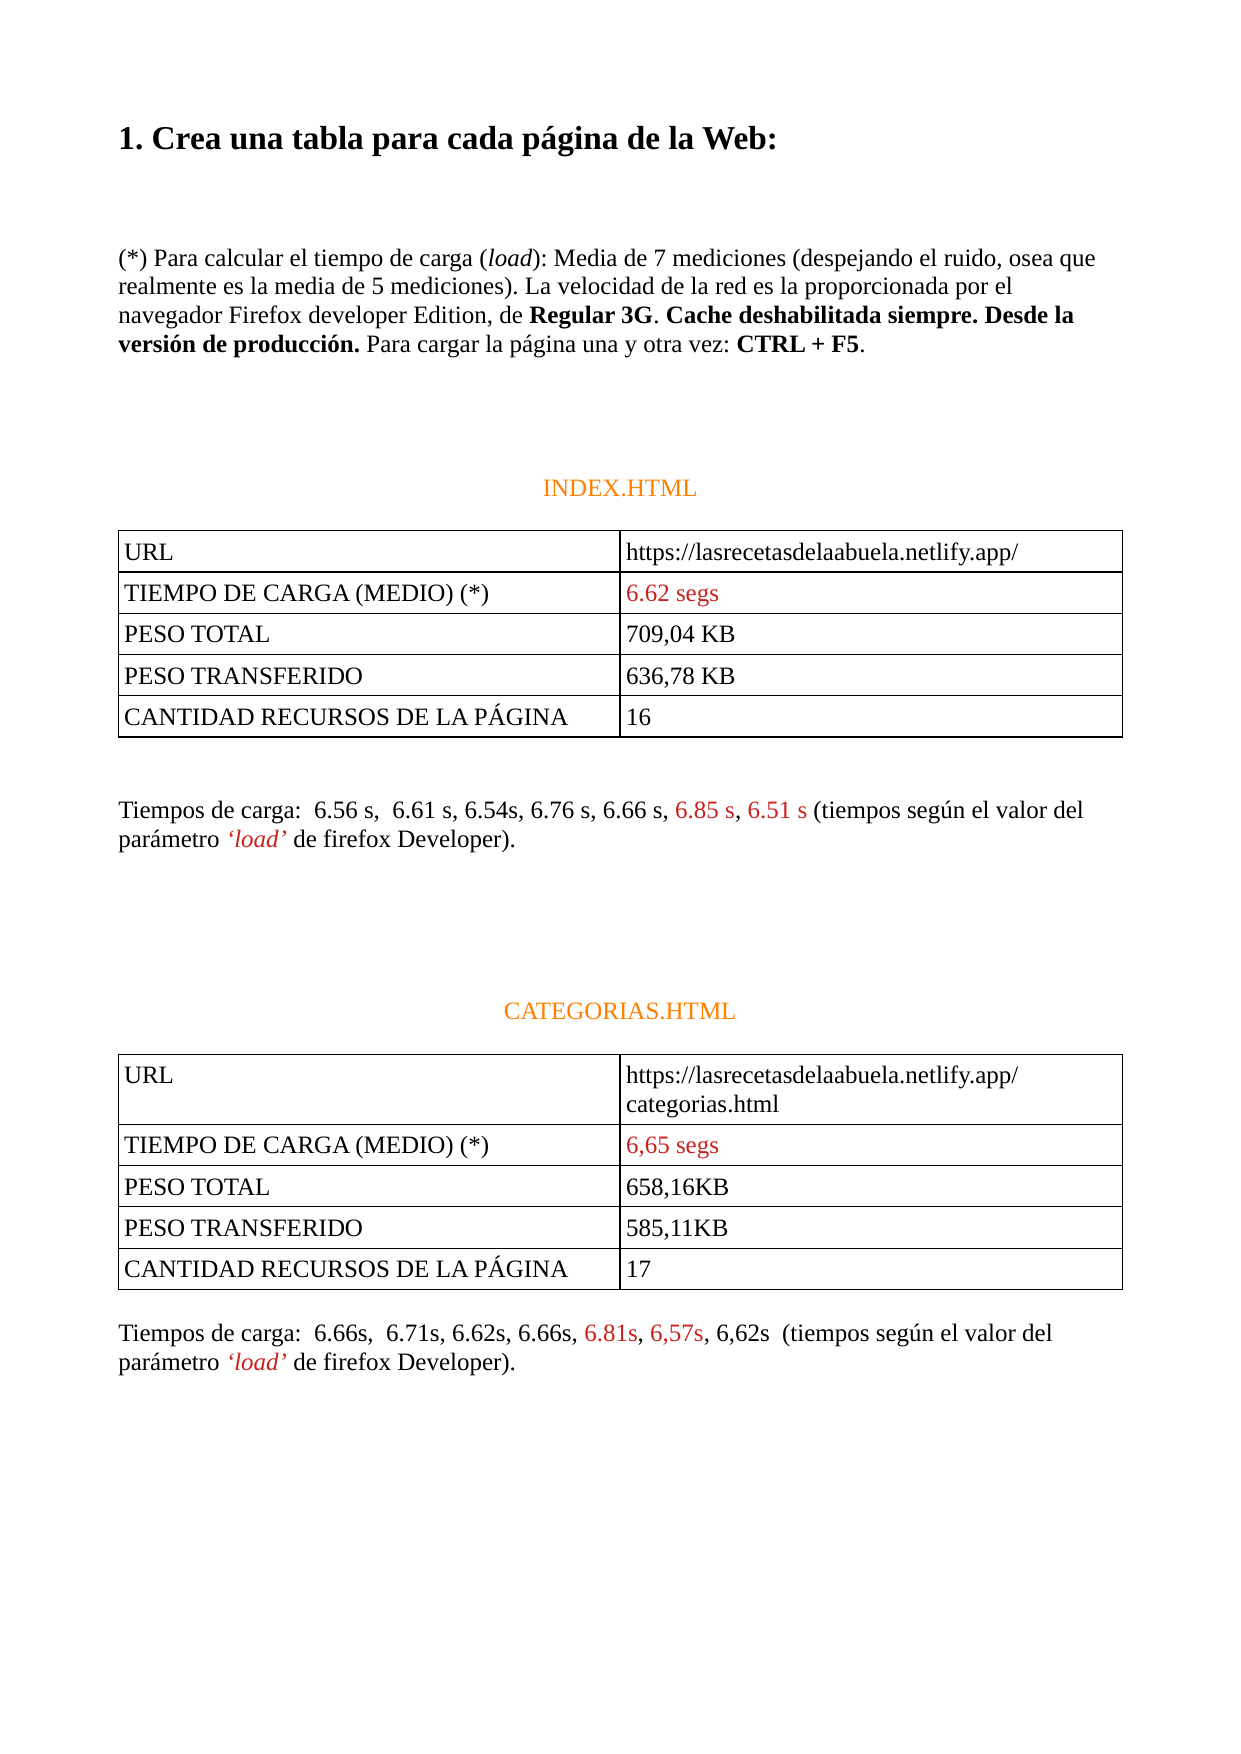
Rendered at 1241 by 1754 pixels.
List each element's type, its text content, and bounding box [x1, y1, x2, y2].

table_cell 6.62 segs [621, 573, 1122, 613]
table_cell PESO TOTAL [119, 614, 619, 654]
table_cell 658,16KB [621, 1166, 1122, 1206]
table_header URL [119, 531, 619, 571]
text INDEX.HTML [118, 473, 1122, 501]
text 1. Crea una tabla para cada página de la Web: [118, 118, 1122, 156]
text Tiempos de carga: 6.56 s, 6.61 s, 6.54s, 6.76 s, 6.66 s, 6.85 s, 6.51 s (tiempos según el valor del parámetro ‘load’ de firefox Developer). [118, 795, 1122, 852]
text Tiempos de carga: 6.66s, 6.71s, 6.62s, 6.66s, 6.81s, 6,57s, 6,62s (tiempos según el valor del parámetro ‘load’ de firefox Developer). [118, 1318, 1122, 1376]
text (*) Para calcular el tiempo de carga (load): Media de 7 mediciones (despejando el ruido, osea que realmente es la media de 5 mediciones). La velocidad de la red es la proporcionada por el navegador Firefox developer Edition, de Regular 3G. Cache deshabilitada siempre. Desde la versión de producción. Para cargar la página una y otra vez: CTRL + F5. [118, 243, 1122, 358]
table_cell TIEMPO DE CARGA (MEDIO) (*) [119, 1125, 619, 1165]
table_header https://lasrecetasdelaabuela.netlify.app/ [621, 531, 1122, 571]
table_cell 709,04 KB [621, 614, 1122, 654]
table_cell 6,65 segs [621, 1125, 1122, 1165]
table_cell 585,11KB [621, 1207, 1122, 1247]
table_cell PESO TOTAL [119, 1166, 619, 1206]
table_cell PESO TRANSFERIDO [119, 655, 619, 695]
table_cell CANTIDAD RECURSOS DE LA PÁGINA [119, 1249, 619, 1289]
text CATEGORIAS.HTML [118, 996, 1122, 1025]
table_cell 636,78 KB [621, 655, 1122, 695]
table_header URL [119, 1055, 619, 1124]
table_cell 17 [621, 1249, 1122, 1289]
table_header https://lasrecetasdelaabuela.netlify.app/categorias.html [621, 1055, 1122, 1124]
table_cell TIEMPO DE CARGA (MEDIO) (*) [119, 573, 619, 613]
table_cell CANTIDAD RECURSOS DE LA PÁGINA [119, 696, 619, 736]
table_cell 16 [621, 696, 1122, 736]
table_cell PESO TRANSFERIDO [119, 1207, 619, 1247]
